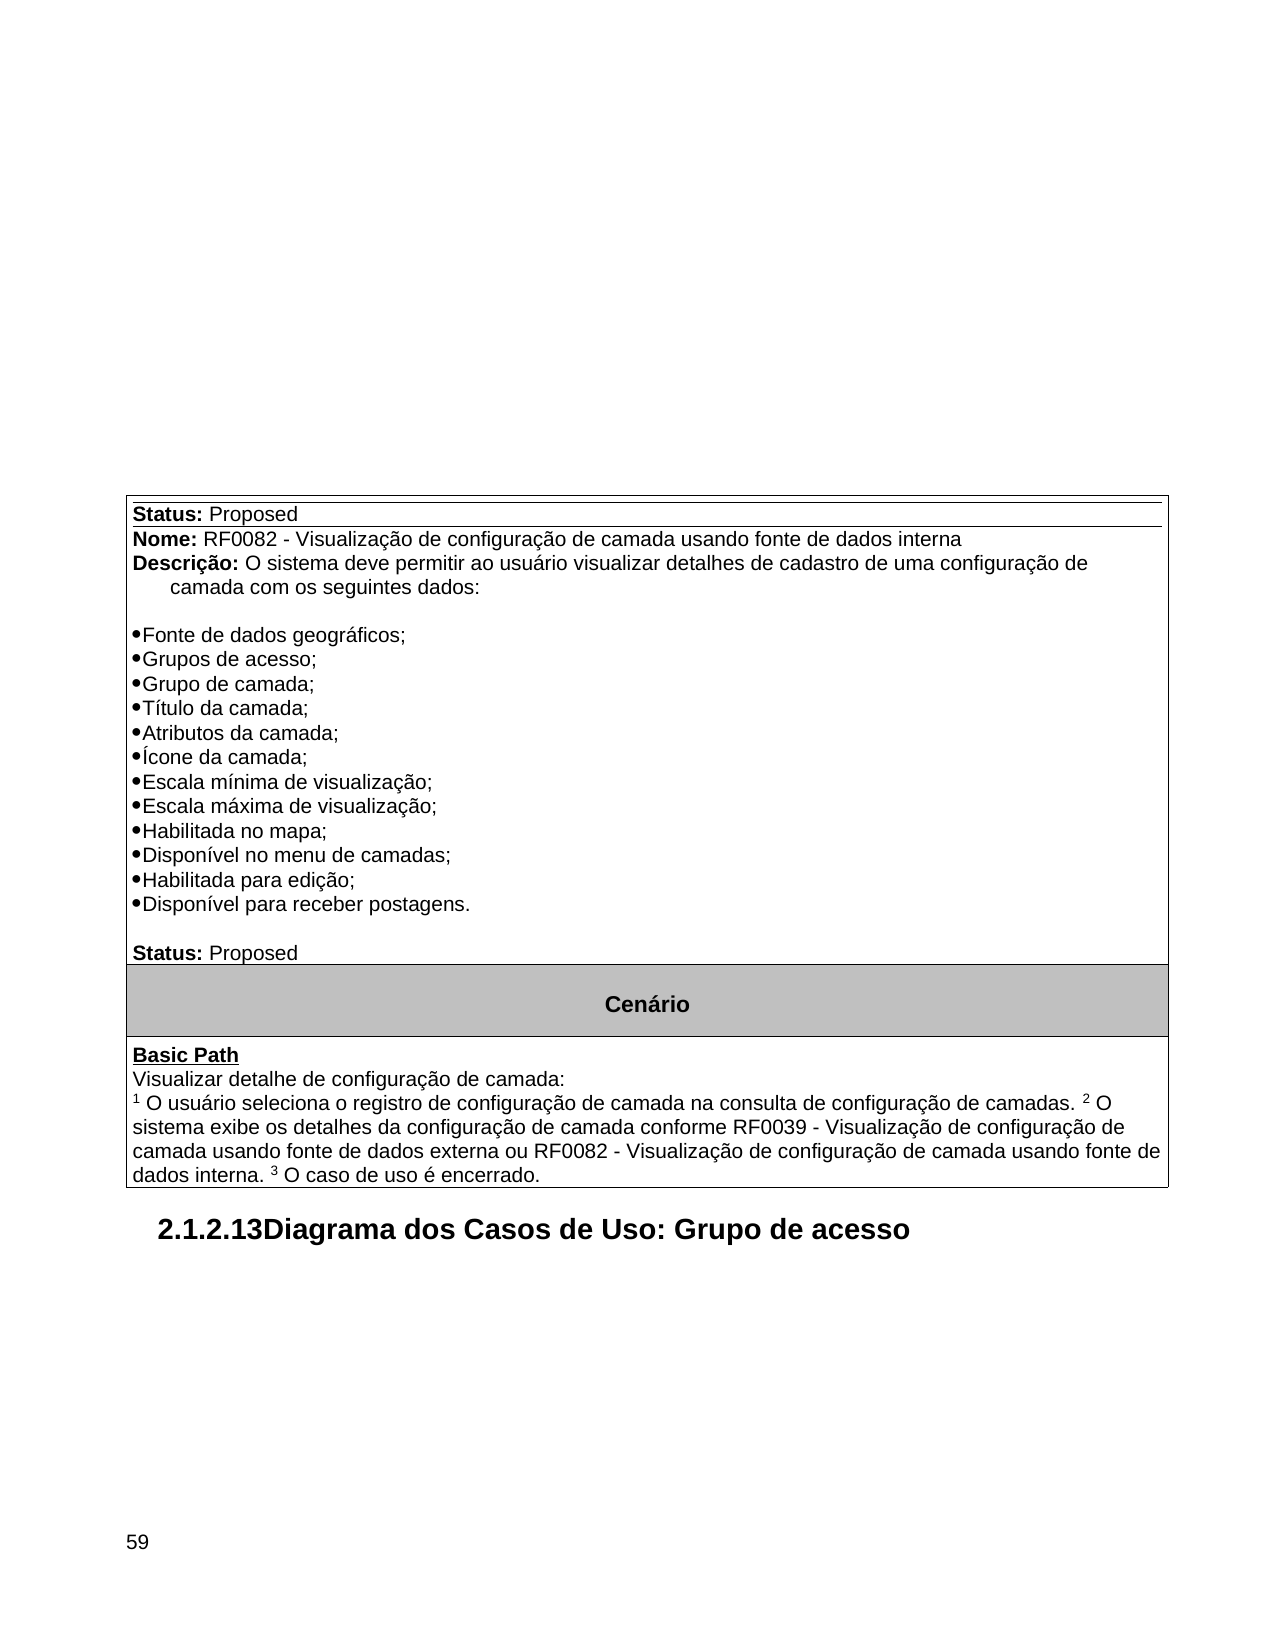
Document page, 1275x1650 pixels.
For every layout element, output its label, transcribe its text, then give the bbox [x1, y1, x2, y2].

list Diagrama dos Casos de Uso: Grupo de acesso [157, 1212, 1155, 1246]
table_cell Cenário [127, 965, 1168, 1036]
table_header Status: Proposed [133, 503, 1162, 526]
table_cell Basic Path Visualizar detalhe de configuração de camada: 1 O usuário seleciona o registro de configuração de camada na consulta de configuração de camadas. 2 O sistema exibe os detalhes da configuração de camada conforme RF0039 - Visualização de configuração de camada usando fonte de dados externa ou RF0082 - Visualização de configuração de camada usando fonte de dados interna. 3 O caso de uso é encerrado. [127, 1037, 1168, 1187]
table_cell Nome: RF0082 - Visualização de configuração de camada usando fonte de dados interna Descrição: O sistema deve permitir ao usuário visualizar detalhes de cadastro de uma configuração de camada com os seguintes dados: Fonte de dados geográficos; Grupos de acesso; Grupo de camada; Título da camada; Atributos da camada; Ícone da camada; Escala mínima de visualização; Escala máxima de visualização; Habilitada no mapa; Disponível no menu de camadas; Habilitada para edição; Disponível para receber postagens. Status: Proposed [133, 527, 1162, 964]
table_cell [127, 496, 1168, 964]
